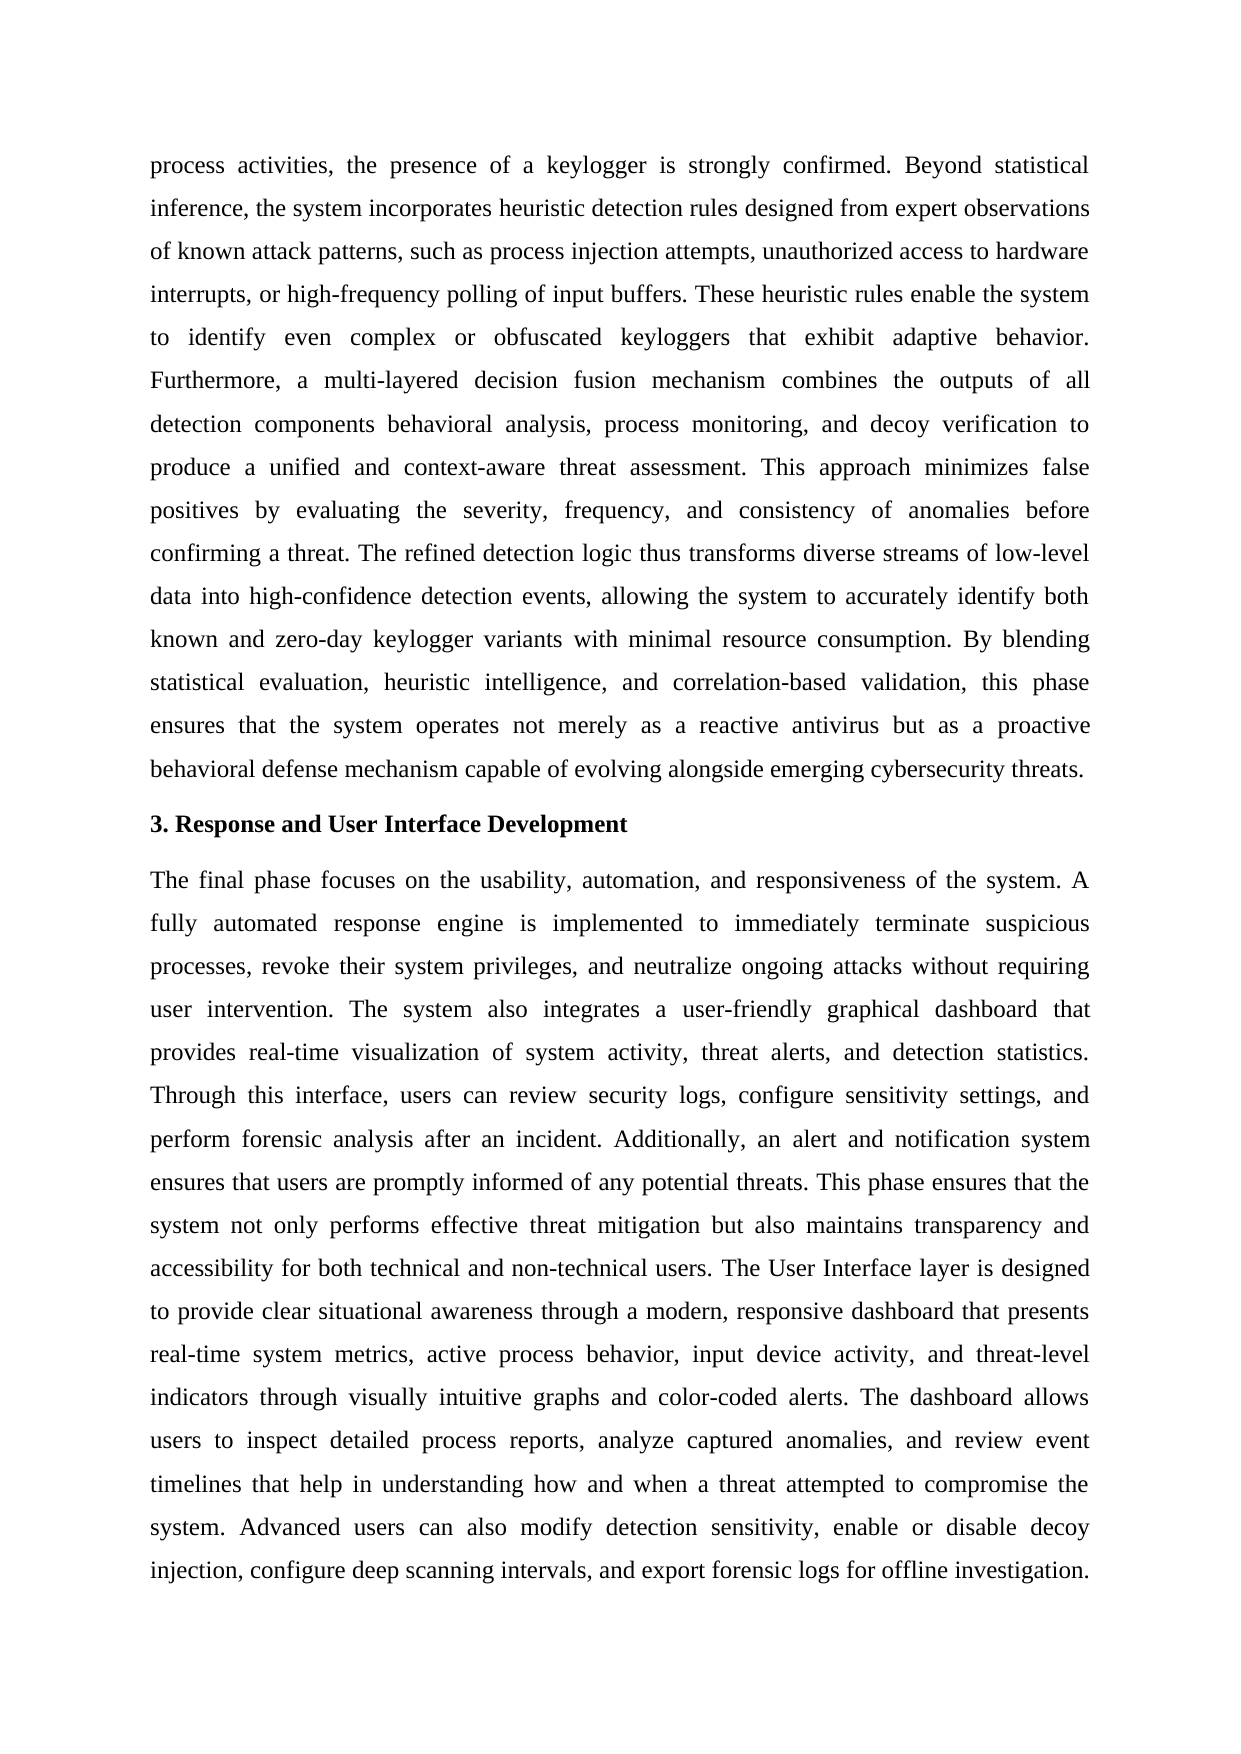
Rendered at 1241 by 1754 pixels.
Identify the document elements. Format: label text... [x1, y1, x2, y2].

text process activities, the presence of a keylogger is strongly confirmed. Beyond statistical inference, the system incorporates heuristic detection rules designed from expert observations of known attack patterns, such as process injection attempts, unauthorized access to hardware interrupts, or high-frequency polling of input buffers. These heuristic rules enable the system to identify even complex or obfuscated keyloggers that exhibit adaptive behavior. Furthermore, a multi-layered decision fusion mechanism combines the outputs of all detection components behavioral analysis, process monitoring, and decoy verification to produce a unified and context-aware threat assessment. This approach minimizes false positives by evaluating the severity, frequency, and consistency of anomalies before confirming a threat. The refined detection logic thus transforms diverse streams of low-level data into high-confidence detection events, allowing the system to accurately identify both known and zero-day keylogger variants with minimal resource consumption. By blending statistical evaluation, heuristic intelligence, and correlation-based validation, this phase ensures that the system operates not merely as a reactive antivirus but as a proactive behavioral defense mechanism capable of evolving alongside emerging cybersecurity threats. [150, 150, 1091, 782]
text The final phase focuses on the usability, automation, and responsiveness of the system. A fully automated response engine is implemented to immediately terminate suspicious processes, revoke their system privileges, and neutralize ongoing attacks without requiring user intervention. The system also integrates a user-friendly graphical dashboard that provides real-time visualization of system activity, threat alerts, and detection statistics. Through this interface, users can review security logs, configure sensitivity settings, and perform forensic analysis after an incident. Additionally, an alert and notification system ensures that users are promptly informed of any potential threats. This phase ensures that the system not only performs effective threat mitigation but also maintains transparency and accessibility for both technical and non-technical users. The User Interface layer is designed to provide clear situational awareness through a modern, responsive dashboard that presents real-time system metrics, active process behavior, input device activity, and threat-level indicators through visually intuitive graphs and color-coded alerts. The dashboard allows users to inspect detailed process reports, analyze captured anomalies, and review event timelines that help in understanding how and when a threat attempted to compromise the system. Advanced users can also modify detection sensitivity, enable or disable decoy injection, configure deep scanning intervals, and export forensic logs for offline investigation. [150, 865, 1091, 1584]
text 3. Response and User Interface Development [150, 809, 1091, 838]
